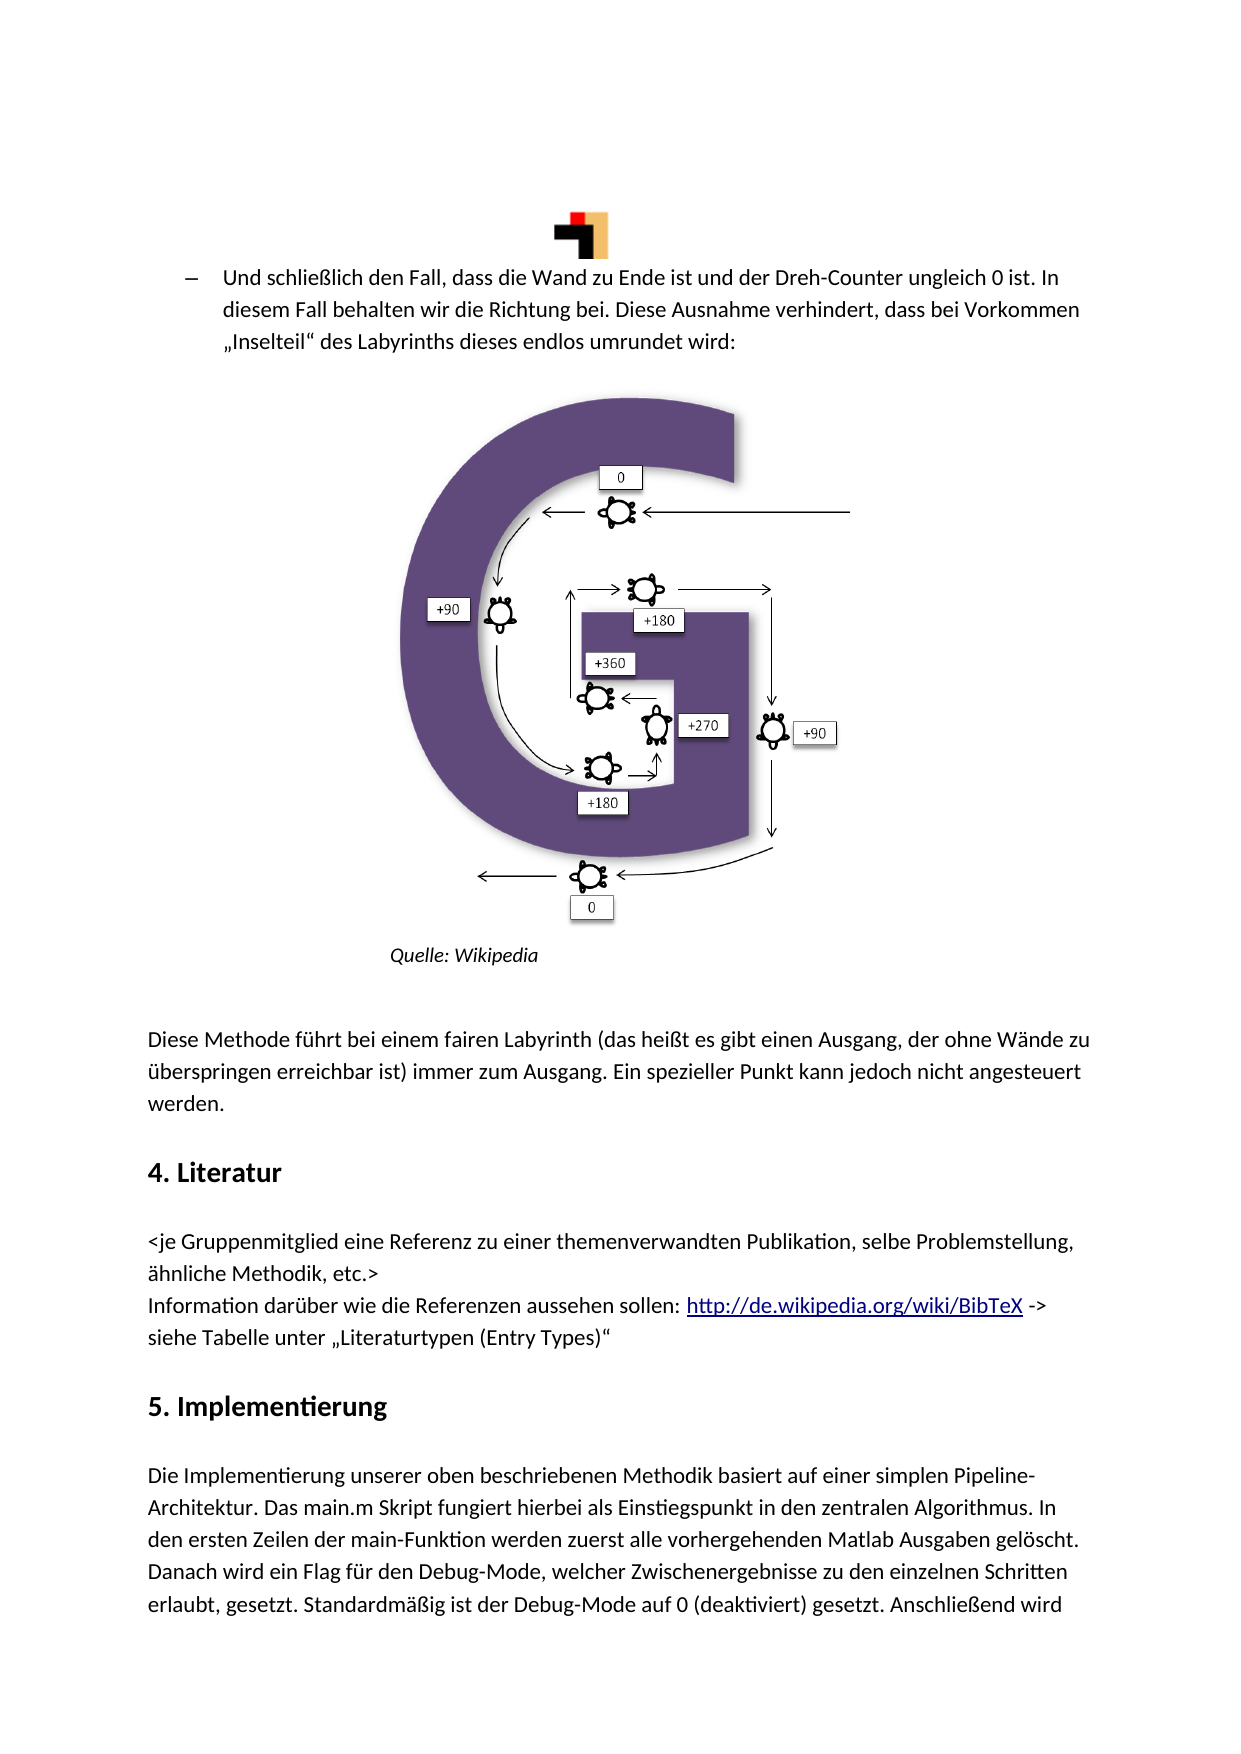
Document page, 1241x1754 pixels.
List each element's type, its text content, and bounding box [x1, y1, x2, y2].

text <je Gruppenmitglied eine Referenz zu einer themenverwandten Publikation, selbe Problemstellung, ähnliche Methodik, etc.> [148, 1227, 1093, 1287]
text Die Implementierung unserer oben beschriebenen Methodik basiert auf einer simplen Pipeline-Architektur. Das main.m Skript fungiert hierbei als Einstiegspunkt in den zentralen Algorithmus. In den ersten Zeilen der main-Funktion werden zuerst alle vorhergehenden Matlab Ausgaben gelöscht. Danach wird ein Flag für den Debug-Mode, welcher Zwischenergebnisse zu den einzelnen Schritten erlaubt, gesetzt. Standardmäßig ist der Debug-Mode auf 0 (deaktiviert) gesetzt. Anschließend wird [148, 1429, 1093, 1618]
text Information darüber wie die Referenzen aussehen sollen: http://de.wikipedia.org/wiki/BibTeX -> siehe Tabelle unter „Literaturtypen (Entry Types)“ [148, 1291, 1093, 1351]
text 5. Implementierung [148, 1388, 1093, 1423]
text Diese Methode führt bei einem fairen Labyrinth (das heißt es gibt einen Ausgang, der ohne Wände zu überspringen erreichbar ist) immer zum Ausgang. Ein spezieller Punkt kann jedoch nicht angesteuert werden. [148, 1025, 1093, 1117]
list Und schließlich den Fall, dass die Wand zu Ende ist und der Dreh-Counter ungleich 0 ist. In diesem Fall behalten wir die Richtung bei. Diese Ausnahme verhindert, dass bei Vorkommen „Inselteil“ des Labyrinths dieses endlos umrundet wird: [185, 148, 1093, 355]
text 4. Literatur [148, 1154, 1093, 1189]
list Quelle: Wikipedia [390, 939, 850, 968]
